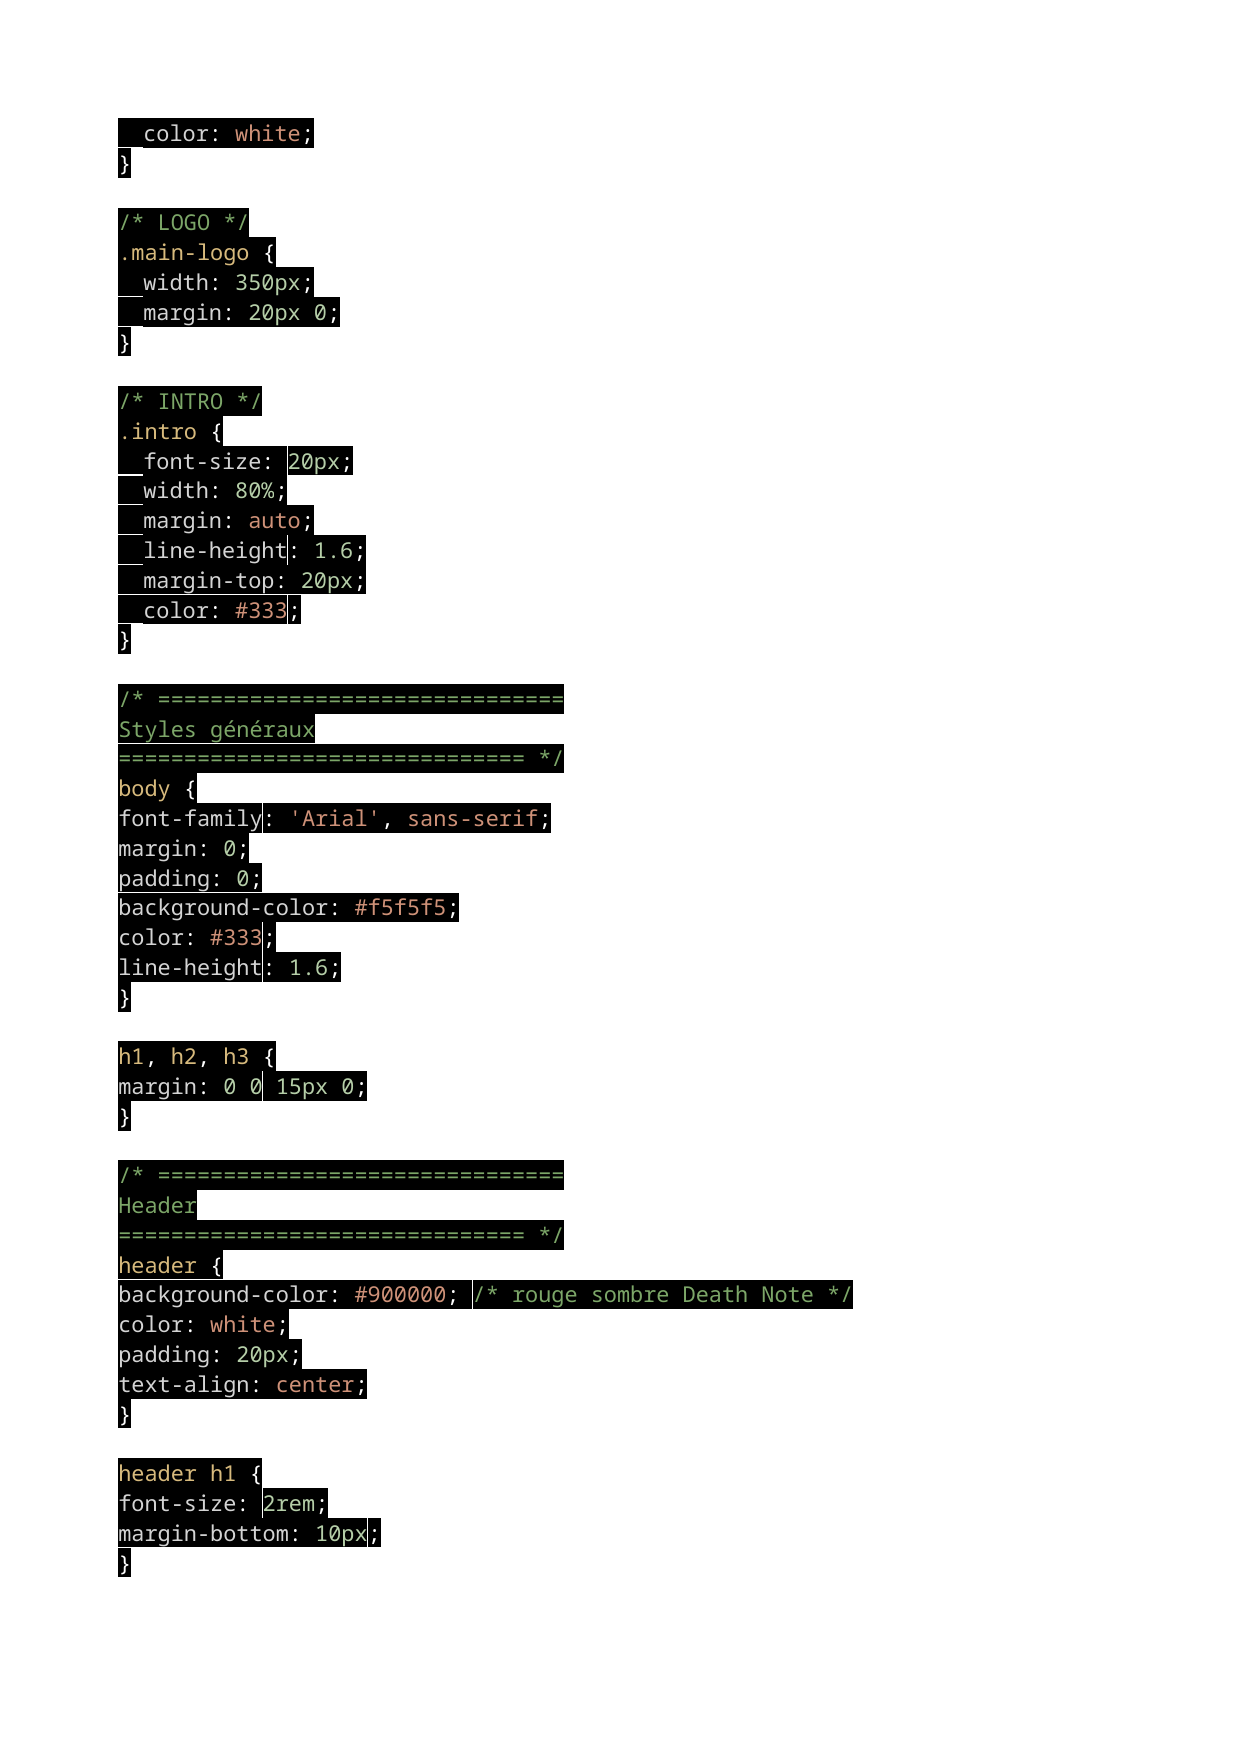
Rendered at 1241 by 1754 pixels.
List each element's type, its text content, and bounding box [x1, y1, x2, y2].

text margin: 20px 0; [118, 297, 1122, 327]
text padding: 0; [118, 863, 1122, 892]
text margin: 0 0 15px 0; [118, 1071, 1122, 1101]
text =============================== */ [118, 1220, 1122, 1250]
text color: #333; [118, 594, 1122, 624]
text .main-logo { [118, 237, 1122, 267]
text } [118, 1101, 1122, 1131]
text } [118, 327, 1122, 356]
text font-family: 'Arial', sans-serif; [118, 803, 1122, 833]
text padding: 20px; [118, 1339, 1122, 1369]
text margin: auto; [118, 505, 1122, 535]
text /* LOGO */ [118, 207, 1122, 237]
text line-height: 1.6; [118, 535, 1122, 565]
text margin-bottom: 10px; [118, 1518, 1122, 1547]
text width: 80%; [118, 475, 1122, 505]
text Header [118, 1190, 1122, 1220]
text } [118, 1547, 1122, 1577]
text width: 350px; [118, 267, 1122, 297]
text font-size: 20px; [118, 446, 1122, 475]
text color: #333; [118, 922, 1122, 952]
text /* =============================== [118, 1160, 1122, 1190]
text color: white; [118, 118, 1122, 148]
text } [118, 148, 1122, 178]
text background-color: #f5f5f5; [118, 892, 1122, 922]
text =============================== */ [118, 743, 1122, 773]
text /* =============================== [118, 684, 1122, 714]
text body { [118, 773, 1122, 803]
text } [118, 624, 1122, 654]
text font-size: 2rem; [118, 1488, 1122, 1518]
text } [118, 982, 1122, 1012]
text background-color: #900000; /* rouge sombre Death Note */ [118, 1279, 1122, 1309]
text } [118, 1399, 1122, 1428]
text margin: 0; [118, 833, 1122, 863]
text color: white; [118, 1309, 1122, 1339]
text header h1 { [118, 1458, 1122, 1488]
text text-align: center; [118, 1369, 1122, 1399]
text header { [118, 1250, 1122, 1279]
text Styles généraux [118, 714, 1122, 743]
text /* INTRO */ [118, 386, 1122, 416]
text line-height: 1.6; [118, 952, 1122, 982]
text .intro { [118, 416, 1122, 446]
text margin-top: 20px; [118, 565, 1122, 594]
text h1, h2, h3 { [118, 1041, 1122, 1071]
